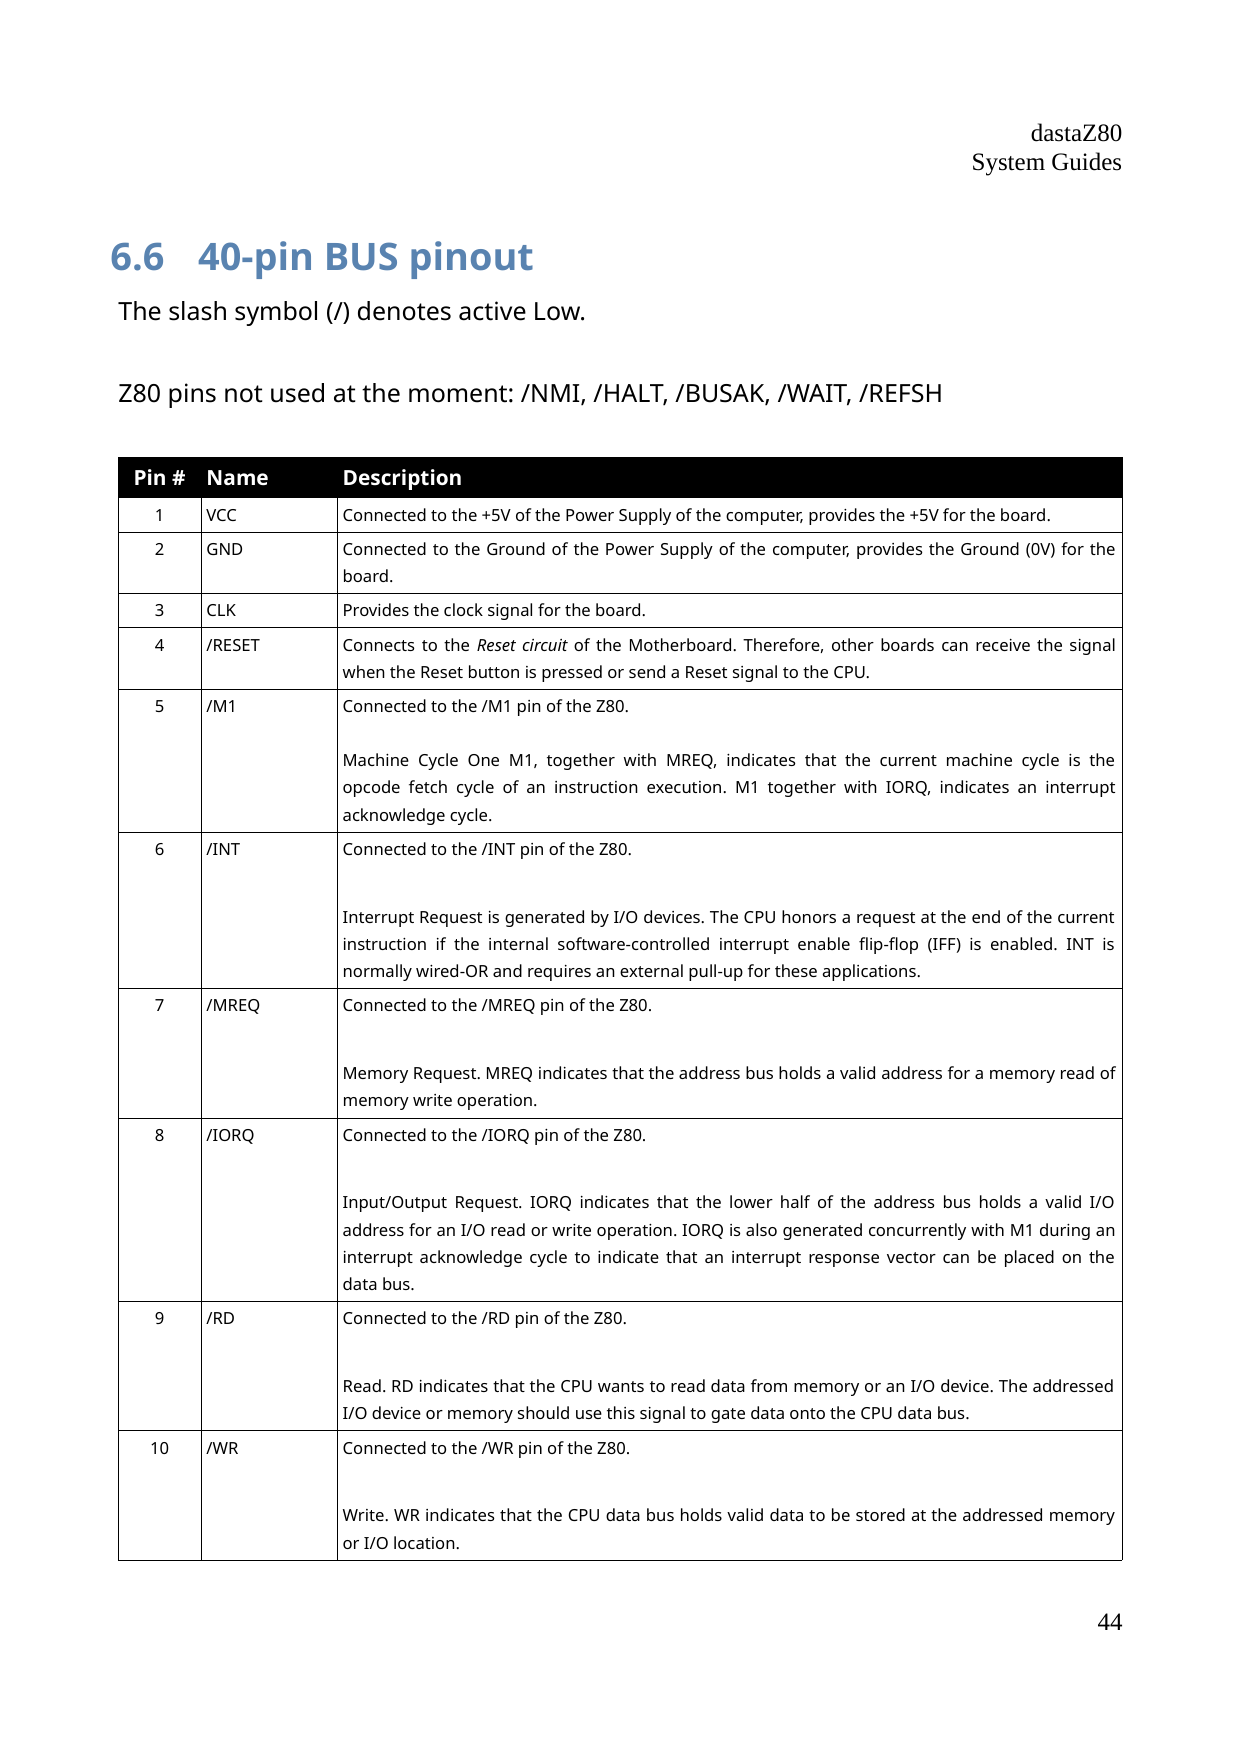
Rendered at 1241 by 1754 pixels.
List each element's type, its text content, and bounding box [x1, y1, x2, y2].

table_cell Connects to the Reset circuit of the Motherboard. Therefore, other boards can receive the signal when the Reset button is pressed or send a Reset signal to the CPU. [338, 628, 1122, 689]
table_cell Connected to the /RD pin of the Z80. Read. RD indicates that the CPU wants to read data from memory or an I/O device. The addressed I/O device or memory should use this signal to gate data onto the CPU data bus. [338, 1302, 1122, 1430]
table_cell Connected to the +5V of the Power Supply of the computer, provides the +5V for the board. [338, 498, 1122, 532]
table_cell VCC [202, 498, 337, 532]
table_cell Connected to the /INT pin of the Z80. Interrupt Request is generated by I/O devices. The CPU honors a request at the end of the current instruction if the internal software-controlled interrupt enable flip-flop (IFF) is enabled. INT is normally wired-OR and requires an external pull-up for these applications. [338, 833, 1122, 988]
table_cell 8 [119, 1119, 201, 1301]
table_cell /RD [202, 1302, 337, 1430]
table_cell 2 [119, 533, 201, 593]
table_cell /RESET [202, 628, 337, 689]
table_cell /WR [202, 1431, 337, 1560]
table_cell CLK [202, 594, 337, 627]
table_cell Connected to the /MREQ pin of the Z80. Memory Request. MREQ indicates that the address bus holds a valid address for a memory read of memory write operation. [338, 989, 1122, 1117]
table_header Pin # [119, 458, 201, 497]
table_cell /M1 [202, 690, 337, 832]
table_cell Provides the clock signal for the board. [338, 594, 1122, 627]
table_cell Connected to the /WR pin of the Z80. Write. WR indicates that the CPU data bus holds valid data to be stored at the addressed memory or I/O location. [338, 1431, 1122, 1560]
table_cell 1 [119, 498, 201, 532]
table_cell Connected to the Ground of the Power Supply of the computer, provides the Ground (0V) for the board. [338, 533, 1122, 593]
table_cell Connected to the /M1 pin of the Z80. Machine Cycle One M1, together with MREQ, indicates that the current machine cycle is the opcode fetch cycle of an instruction execution. M1 together with IORQ, indicates an interrupt acknowledge cycle. [338, 690, 1122, 832]
table_cell GND [202, 533, 337, 593]
table_cell 4 [119, 628, 201, 689]
table_cell 7 [119, 989, 201, 1117]
table_cell 3 [119, 594, 201, 627]
table_header Description [338, 458, 1122, 497]
table_cell Connected to the /IORQ pin of the Z80. Input/Output Request. IORQ indicates that the lower half of the address bus holds a valid I/O address for an I/O read or write operation. IORQ is also generated concurrently with M1 during an interrupt acknowledge cycle to indicate that an interrupt response vector can be placed on the data bus. [338, 1119, 1122, 1301]
text Z80 pins not used at the moment: /NMI, /HALT, /BUSAK, /WAIT, /REFSH [118, 376, 1122, 410]
table_cell 10 [119, 1431, 201, 1560]
table_cell 9 [119, 1302, 201, 1430]
subtitle 40-pin BUS pinout [100, 230, 1122, 282]
table_cell 6 [119, 833, 201, 988]
table_cell 5 [119, 690, 201, 832]
table_cell /MREQ [202, 989, 337, 1117]
table_cell /INT [202, 833, 337, 988]
text The slash symbol (/) denotes active Low. [118, 294, 1122, 328]
table_cell /IORQ [202, 1119, 337, 1301]
table_header Name [202, 458, 337, 497]
